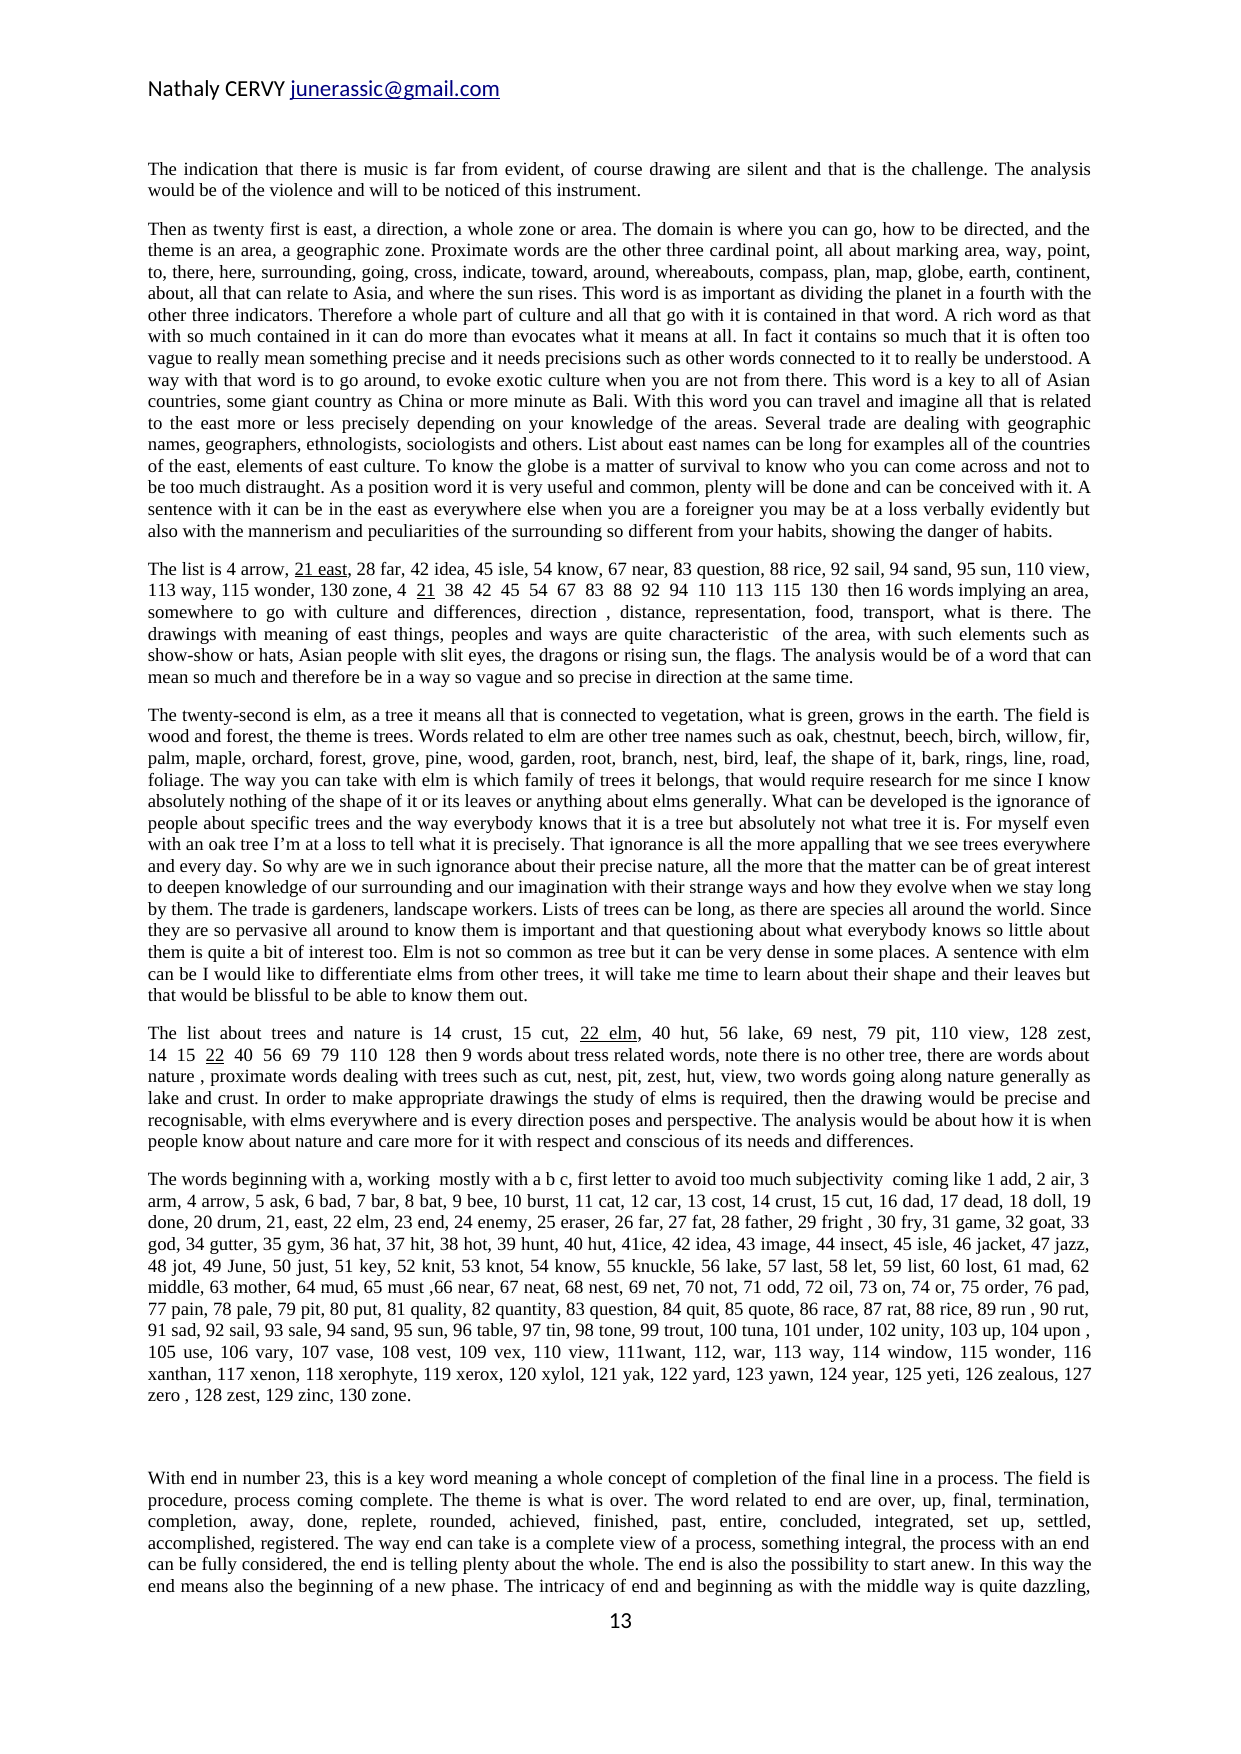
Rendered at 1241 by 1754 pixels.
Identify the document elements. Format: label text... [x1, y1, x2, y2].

text The list is 4 arrow, 21 east, 28 far, 42 idea, 45 isle, 54 know, 67 near, 83 question, 88 rice, 92 sail, 94 sand, 95 sun, 110 view, 113 way, 115 wonder, 130 zone, 4 21 38 42 45 54 67 83 88 92 94 110 113 115 130 then 16 words implying an area, somewhere to go with culture and differences, direction , distance, representation, food, transport, what is there. The drawings with meaning of east things, peoples and ways are quite characteristic of the area, with such elements such as show-show or hats, Asian people with slit eyes, the dragons or rising sun, the flags. The analysis would be of a word that can mean so much and therefore be in a way so vague and so precise in direction at the same time. [148, 558, 1093, 687]
text With end in number 23, this is a key word meaning a whole concept of completion of the final line in a process. The field is procedure, process coming complete. The theme is what is over. The word related to end are over, up, final, termination, completion, away, done, replete, rounded, achieved, finished, past, entire, concluded, integrated, set up, settled, accomplished, registered. The way end can take is a complete view of a process, something integral, the process with an end can be fully considered, the end is telling plenty about the whole. The end is also the possibility to start anew. In this way the end means also the beginning of a new phase. The intricacy of end and beginning as with the middle way is quite dazzling, [148, 1467, 1093, 1596]
text The indication that there is music is far from evident, of course drawing are silent and that is the challenge. The analysis would be of the violence and will to be noticed of this instrument. [148, 158, 1093, 201]
text The twenty-second is elm, as a tree it means all that is connected to vegetation, what is green, grows in the earth. The field is wood and forest, the theme is trees. Words related to elm are other tree names such as oak, chestnut, beech, birch, willow, fir, palm, maple, orchard, forest, grove, pine, wood, garden, root, branch, nest, bird, leaf, the shape of it, bark, rings, line, road, foliage. The way you can take with elm is which family of trees it belongs, that would require research for me since I know absolutely nothing of the shape of it or its leaves or anything about elms generally. What can be developed is the ignorance of people about specific trees and the way everybody knows that it is a tree but absolutely not what tree it is. For myself even with an oak tree I’m at a loss to tell what it is precisely. That ignorance is all the more appalling that we see trees everywhere and every day. So why are we in such ignorance about their precise nature, all the more that the matter can be of great interest to deepen knowledge of our surrounding and our imagination with their strange ways and how they evolve when we stay long by them. The trade is gardeners, landscape workers. Lists of trees can be long, as there are species all around the world. Since they are so pervasive all around to know them is important and that questioning about what everybody knows so little about them is quite a bit of interest too. Elm is not so common as tree but it can be very dense in some places. A sentence with elm can be I would like to differentiate elms from other trees, it will take me time to learn about their shape and their leaves but that would be blissful to be able to know them out. [148, 704, 1093, 1006]
text Then as twenty first is east, a direction, a whole zone or area. The domain is where you can go, how to be directed, and the theme is an area, a geographic zone. Proximate words are the other three cardinal point, all about marking area, way, point, to, there, here, surrounding, going, cross, indicate, toward, around, whereabouts, compass, plan, map, globe, earth, continent, about, all that can relate to Asia, and where the sun rises. This word is as important as dividing the planet in a fourth with the other three indicators. Therefore a whole part of culture and all that go with it is contained in that word. A rich word as that with so much contained in it can do more than evocates what it means at all. In fact it contains so much that it is often too vague to really mean something precise and it needs precisions such as other words connected to it to really be understood. A way with that word is to go around, to evoke exotic culture when you are not from there. This word is a key to all of Asian countries, some giant country as China or more minute as Bali. With this word you can travel and imagine all that is related to the east more or less precisely depending on your knowledge of the areas. Several trade are dealing with geographic names, geographers, ethnologists, sociologists and others. List about east names can be long for examples all of the countries of the east, elements of east culture. To know the globe is a matter of survival to know who you can come across and not to be too much distraught. As a position word it is very useful and common, plenty will be done and can be conceived with it. A sentence with it can be in the east as everywhere else when you are a foreigner you may be at a loss verbally evidently but also with the mannerism and peculiarities of the surrounding so different from your habits, showing the danger of habits. [148, 218, 1093, 541]
text The words beginning with a, working mostly with a b c, first letter to avoid too much subjectivity coming like 1 add, 2 air, 3 arm, 4 arrow, 5 ask, 6 bad, 7 bar, 8 bat, 9 bee, 10 burst, 11 cat, 12 car, 13 cost, 14 crust, 15 cut, 16 dad, 17 dead, 18 doll, 19 done, 20 drum, 21, east, 22 elm, 23 end, 24 enemy, 25 eraser, 26 far, 27 fat, 28 father, 29 fright , 30 fry, 31 game, 32 goat, 33 god, 34 gutter, 35 gym, 36 hat, 37 hit, 38 hot, 39 hunt, 40 hut, 41ice, 42 idea, 43 image, 44 insect, 45 isle, 46 jacket, 47 jazz, 48 jot, 49 June, 50 just, 51 key, 52 knit, 53 knot, 54 know, 55 knuckle, 56 lake, 57 last, 58 let, 59 list, 60 lost, 61 mad, 62 middle, 63 mother, 64 mud, 65 must ,66 near, 67 neat, 68 nest, 69 net, 70 not, 71 odd, 72 oil, 73 on, 74 or, 75 order, 76 pad, 77 pain, 78 pale, 79 pit, 80 put, 81 quality, 82 quantity, 83 question, 84 quit, 85 quote, 86 race, 87 rat, 88 rice, 89 run , 90 rut, 91 sad, 92 sail, 93 sale, 94 sand, 95 sun, 96 table, 97 tin, 98 tone, 99 trout, 100 tuna, 101 under, 102 unity, 103 up, 104 upon , 105 use, 106 vary, 107 vase, 108 vest, 109 vex, 110 view, 111want, 112, war, 113 way, 114 window, 115 wonder, 116 xanthan, 117 xenon, 118 xerophyte, 119 xerox, 120 xylol, 121 yak, 122 yard, 123 yawn, 124 year, 125 yeti, 126 zealous, 127 zero , 128 zest, 129 zinc, 130 zone. [148, 1168, 1093, 1406]
text The list about trees and nature is 14 crust, 15 cut, 22 elm, 40 hut, 56 lake, 69 nest, 79 pit, 110 view, 128 zest, 14 15 22 40 56 69 79 110 128 then 9 words about tress related words, note there is no other tree, there are words about nature , proximate words dealing with trees such as cut, nest, pit, zest, hut, view, two words going along nature generally as lake and crust. In order to make appropriate drawings the study of elms is required, then the drawing would be precise and recognisable, with elms everywhere and is every direction poses and perspective. The analysis would be about how it is when people know about nature and care more for it with respect and conscious of its needs and differences. [148, 1022, 1093, 1152]
